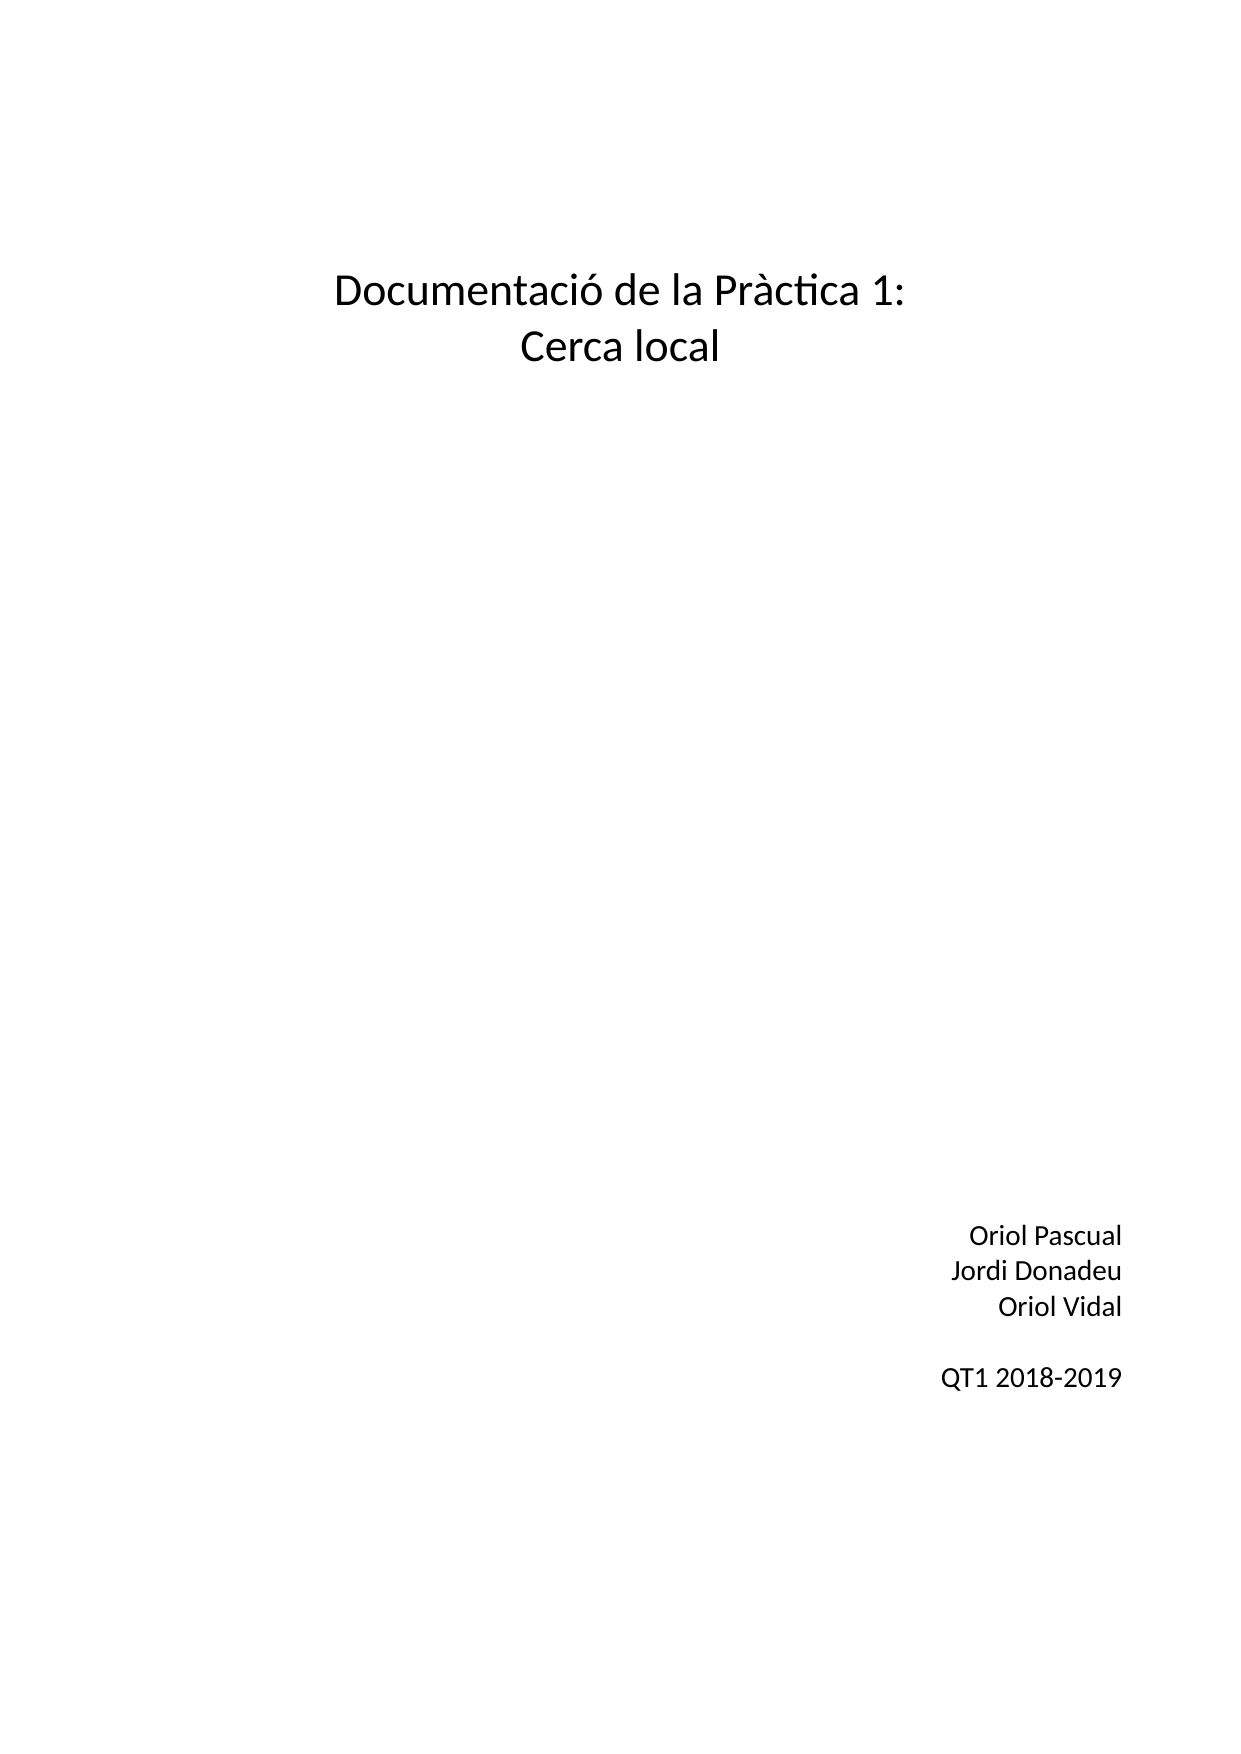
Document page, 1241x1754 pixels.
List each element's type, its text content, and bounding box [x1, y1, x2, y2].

text Oriol Vidal [118, 1288, 1122, 1324]
text Oriol Pascual [118, 1217, 1122, 1252]
text Cerca local [118, 316, 1122, 372]
text Jordi Donadeu [118, 1252, 1122, 1288]
text QT1 2018-2019 [118, 1359, 1122, 1395]
text Documentació de la Pràctica 1: [118, 261, 1122, 316]
